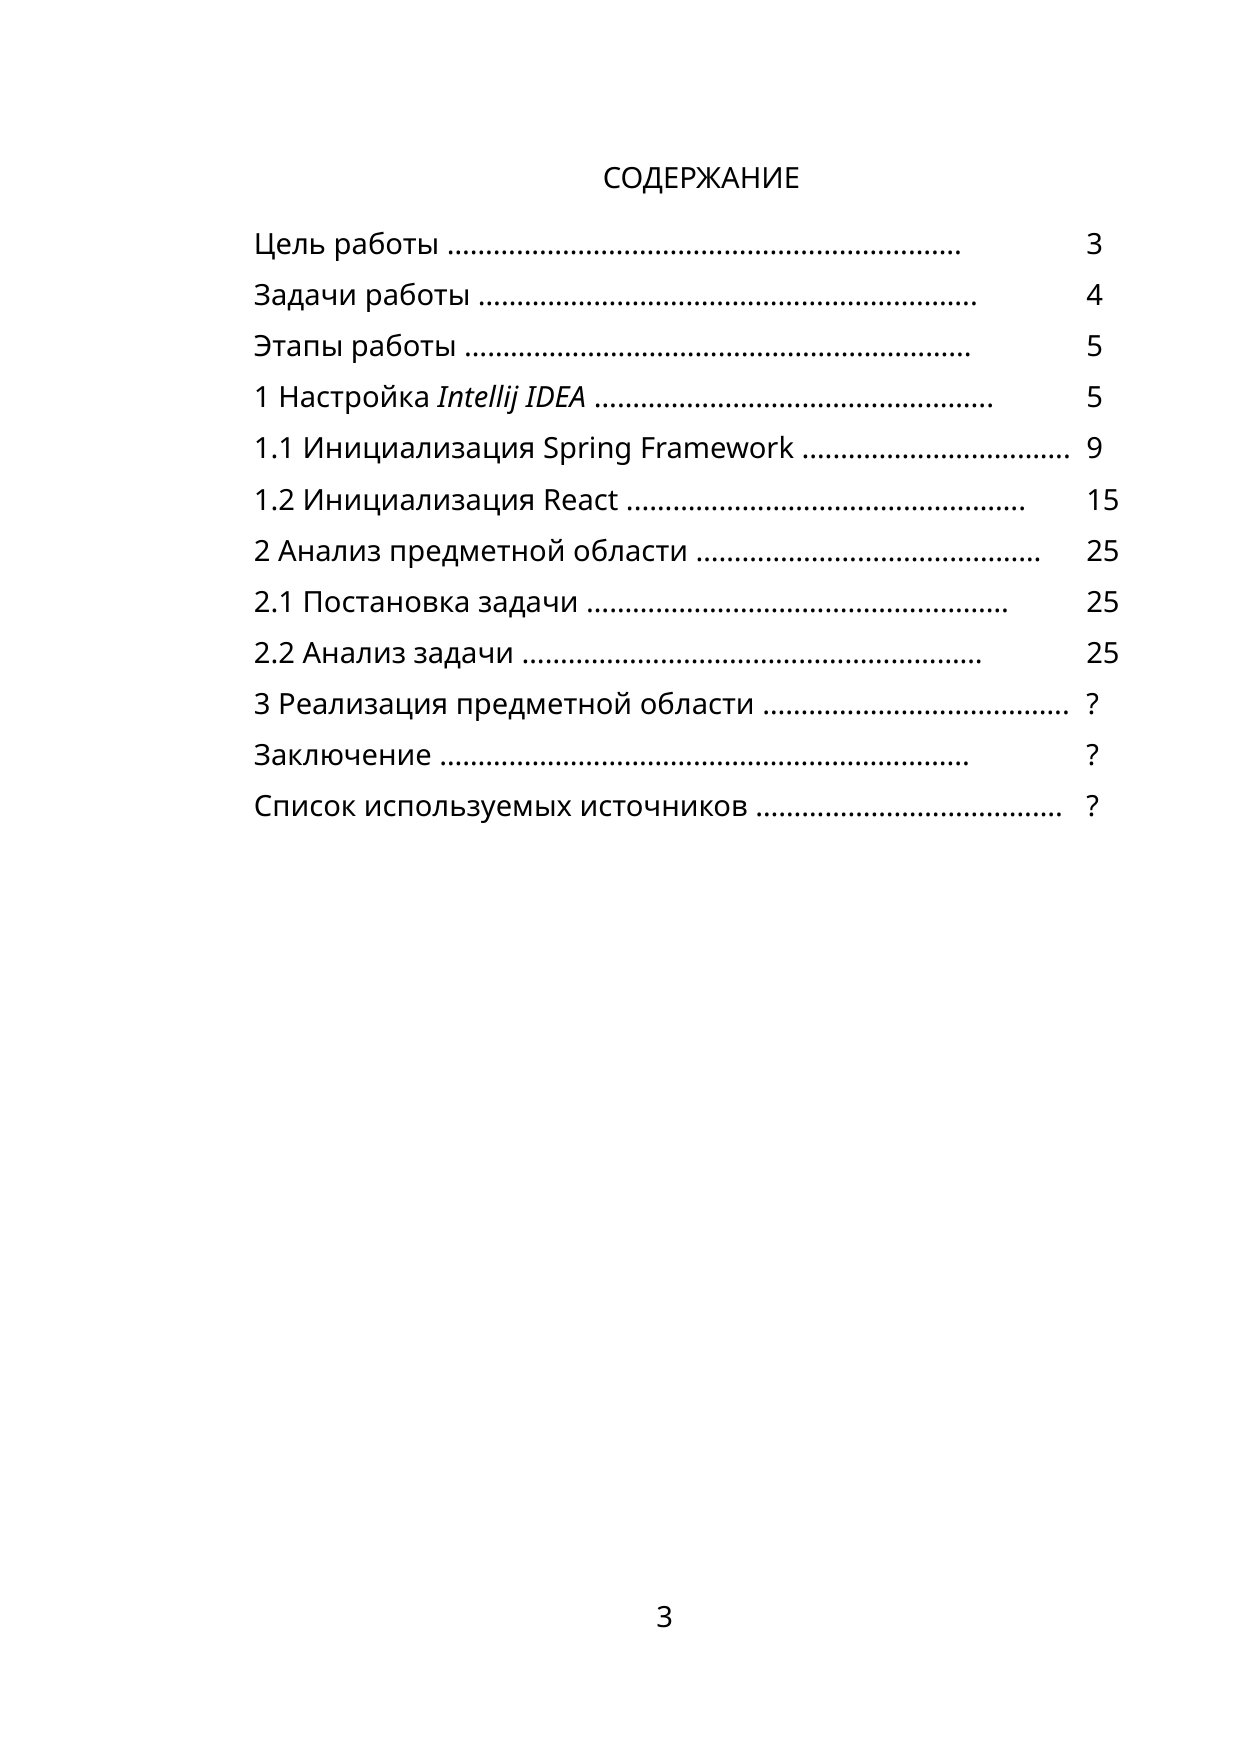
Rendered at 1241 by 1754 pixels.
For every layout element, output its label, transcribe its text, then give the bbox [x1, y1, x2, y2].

table_cell 5 [1080, 320, 1152, 371]
table_cell 2.1 Постановка задачи …………….………………………………… [177, 575, 1080, 626]
table_cell ? [1080, 780, 1152, 831]
text СОДЕРЖАНИЕ [177, 158, 1152, 197]
table_cell Список используемых источников …………………………………. [177, 780, 1080, 831]
table_cell 2.2 Анализ задачи …………………………………………………… [177, 626, 1080, 678]
table_cell 25 [1080, 575, 1152, 626]
table_cell 25 [1080, 626, 1152, 678]
table_header Цель работы …………………………………………………………. [177, 217, 1080, 268]
table_cell Задачи работы ……………………………………………………….. [177, 269, 1080, 319]
table_cell Этапы работы ………………………………………………………... [177, 320, 1080, 371]
table_cell 15 [1080, 473, 1152, 524]
table_cell Заключение …………………………………………………………... [177, 729, 1080, 780]
table_cell 25 [1080, 524, 1152, 575]
table_cell 2 Анализ предметной области ……………………………………… [177, 524, 1080, 575]
table_cell 1.1 Инициализация Spring Framework .……………………………. [177, 422, 1080, 473]
table_cell 9 [1080, 422, 1152, 473]
table_cell ? [1080, 678, 1152, 729]
table_cell 1 Настройка Intellij IDEA ……………………………….…………... [177, 371, 1080, 422]
table_cell 5 [1080, 371, 1152, 422]
table_cell 4 [1080, 269, 1152, 319]
table_cell 3 Реализация предметной области …………………………………. [177, 678, 1080, 729]
table_cell 1.2 Инициализация React ...…………………………………………. [177, 473, 1080, 524]
table_cell ? [1080, 729, 1152, 780]
table_header 3 [1080, 217, 1152, 268]
